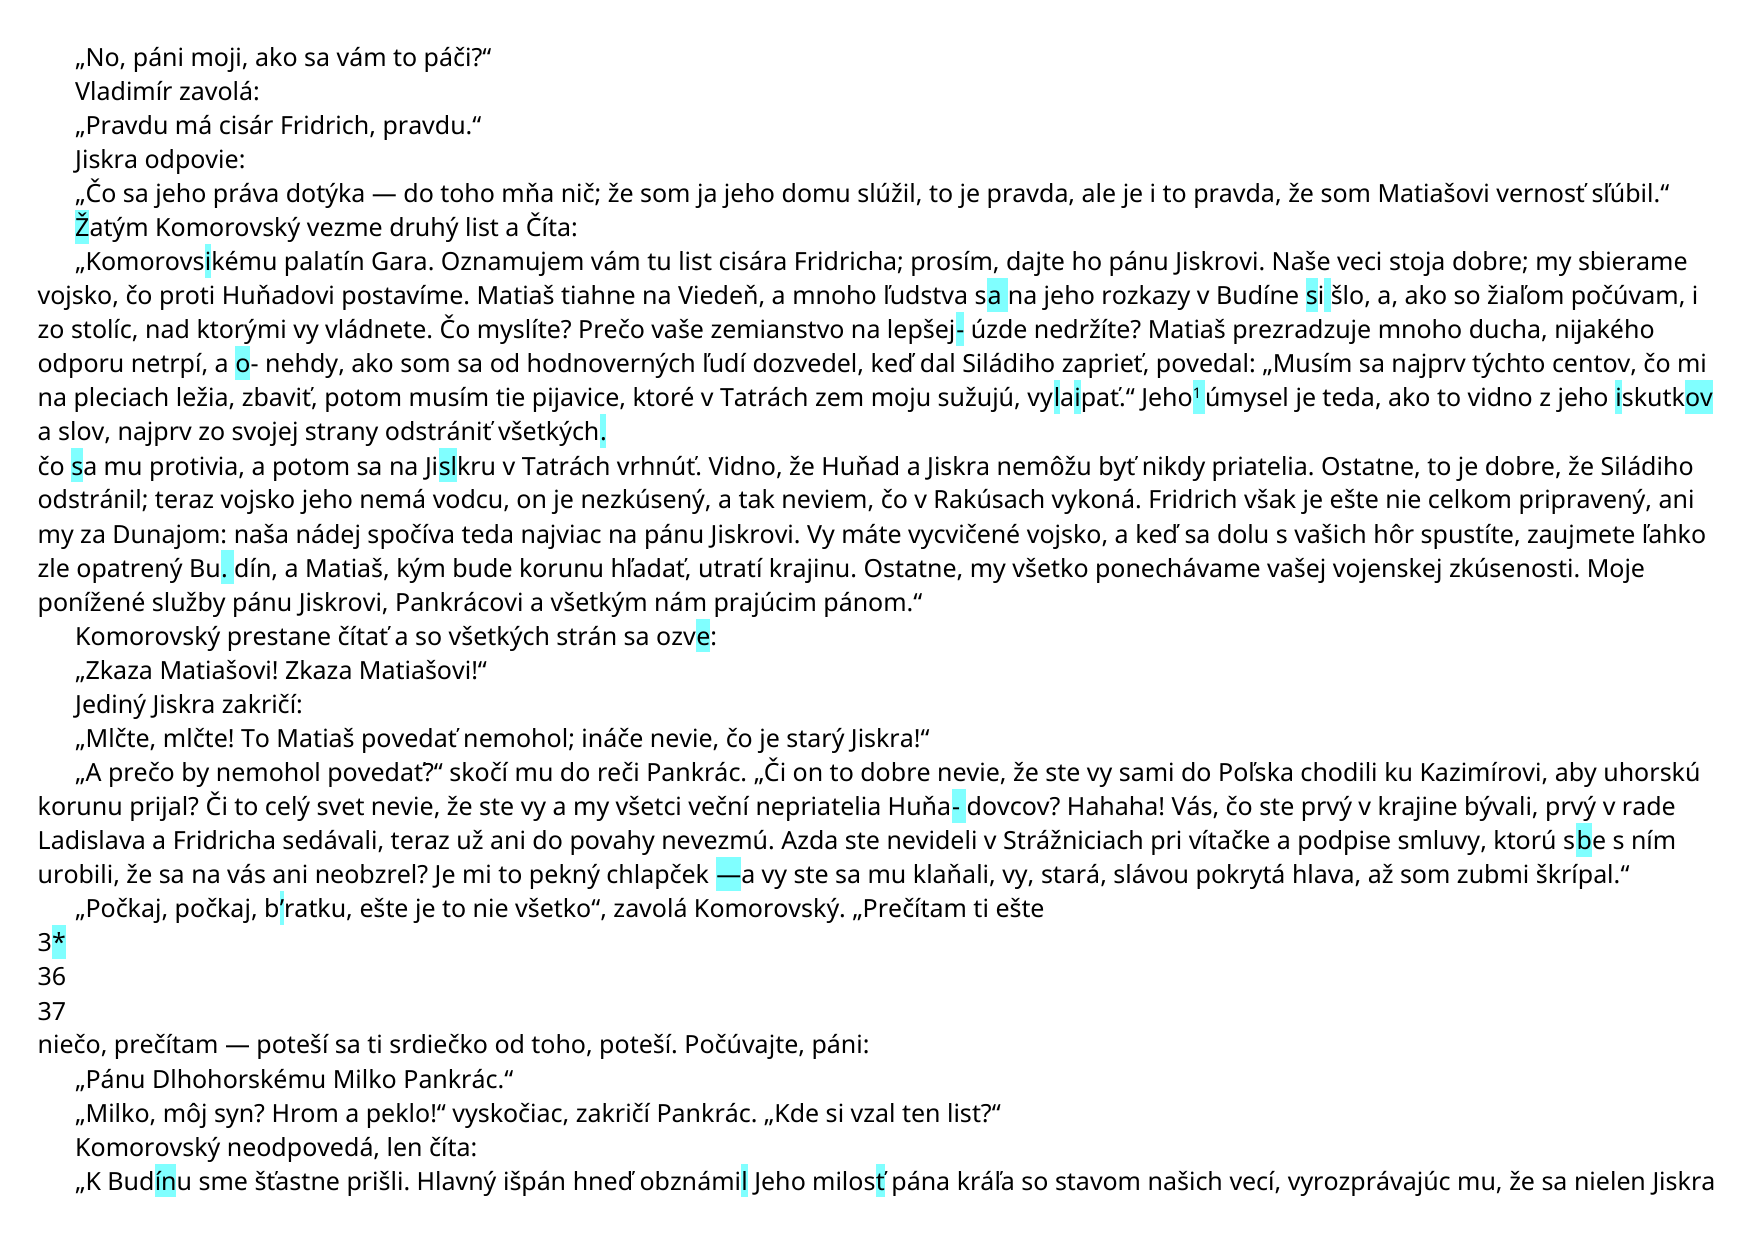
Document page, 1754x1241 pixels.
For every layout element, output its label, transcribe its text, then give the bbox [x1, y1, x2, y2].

text Komorovský neodpovedá, len číta: [37, 1129, 1716, 1163]
text čo sa mu protivia, a potom sa na Jislkru v Tatrách vrhnúť. Vidno, že Huňad a Jiskra nemôžu byť nikdy priatelia. Ostatne, to je dobre, že Siládiho odstránil; teraz vojsko jeho nemá vodcu, on je nezkúsený, a tak neviem, čo v Rakúsach vykoná. Fridrich však je ešte nie celkom pripravený, ani my za Dunajom: naša nádej spočíva teda najviac na pánu Jiskrovi. Vy máte vycvičené vojsko, a keď sa dolu s vašich hôr spustíte, zaujmete ľahko zle opatrený Bu. dín, a Matiaš, kým bude korunu hľadať, utratí krajinu. Ostatne, my všetko ponechávame vašej vojenskej zkúsenosti. Moje ponížené služby pánu Jiskrovi, Pankrácovi a všetkým nám prajúcim pánom.“ [37, 448, 1716, 618]
text „A prečo by nemohol povedať?“ skočí mu do reči Pankrác. „Či on to dobre nevie, že ste vy sami do Poľska chodili ku Kazimírovi, aby uhorskú korunu prijal? Či to celý svet nevie, že ste vy a my všetci veční nepriatelia Huňa- dovcov? Hahaha! Vás, čo ste prvý v krajine bývali, prvý v rade Ladislava a Fridricha sedávali, teraz už ani do povahy nevezmú. Azda ste nevideli v Strážniciach pri vítačke a podpise smluvy, ktorú sbe s ním urobili, že sa na vás ani neobzrel? Je mi to pekný chlapček —a vy ste sa mu klaňali, vy, stará, slávou pokrytá hlava, až som zubmi škrípal.“ [37, 755, 1716, 891]
text 37 [37, 993, 1716, 1027]
text „Pravdu má cisár Fridrich, pravdu.“ [37, 107, 1716, 142]
text „Počkaj, počkaj, b’ratku, ešte je to nie všetko“, zavolá Komorovský. „Prečítam ti ešte [37, 891, 1716, 925]
text Komorovský prestane čítať a so všetkých strán sa ozve: [37, 618, 1716, 652]
text niečo, prečítam — poteší sa ti srdiečko od toho, poteší. Počúvajte, páni: [37, 1027, 1716, 1061]
text Jediný Jiskra zakričí: [37, 687, 1716, 721]
text Vladimír zavolá: [37, 73, 1716, 107]
text 36 [37, 959, 1716, 993]
text Žatým Komorovský vezme druhý list a Číta: [37, 210, 1716, 244]
text „No, páni moji, ako sa vám to páči?“ [37, 39, 1716, 73]
text 3* [37, 925, 1716, 959]
text „K Budínu sme šťastne prišli. Hlavný išpán hneď obznámil Jeho milosť pána kráľa so stavom našich vecí, vyrozprávajúc mu, že sa nielen Jiskra [37, 1163, 1716, 1197]
text „Zkaza Matiašovi! Zkaza Matiašovi!“ [37, 652, 1716, 687]
text „Pánu Dlhohorskému Milko Pankrác.“ [37, 1061, 1716, 1095]
text „Milko, môj syn? Hrom a peklo!“ vyskočiac, zakričí Pankrác. „Kde si vzal ten list?“ [37, 1095, 1716, 1129]
text Jiskra odpovie: [37, 142, 1716, 176]
text „Čo sa jeho práva dotýka — do toho mňa nič; že som ja jeho domu slúžil, to je pravda, ale je i to pravda, že som Matiašovi vernosť sľúbil.“ [37, 176, 1716, 210]
text „Mlčte, mlčte! To Matiaš povedať nemohol; ináče nevie, čo je starý Jiskra!“ [37, 721, 1716, 755]
text „Komorovsikému palatín Gara. Oznamujem vám tu list cisára Fridricha; prosím, dajte ho pánu Jiskrovi. Naše veci stoja dobre; my sbierame vojsko, čo proti Huňadovi postavíme. Matiaš tiahne na Viedeň, a mnoho ľudstva sa na jeho rozkazy v Budíne si šlo, a, ako so žiaľom počúvam, i zo stolíc, nad ktorými vy vládnete. Čo myslíte? Prečo vaše zemianstvo na lepšej- úzde nedržíte? Matiaš prezradzuje mnoho ducha, nijakého odporu netrpí, a o- nehdy, ako som sa od hodnoverných ľudí dozvedel, keď dal Siládiho zaprieť, povedal: „Musím sa najprv týchto centov, čo mi na pleciach ležia, zbaviť, potom musím tie pijavice, ktoré v Tatrách zem moju sužujú, vylaipať.“ Jeho1 úmysel je teda, ako to vidno z jeho iskutkov a slov, najprv zo svojej strany odstrániť všetkých. [37, 244, 1716, 448]
